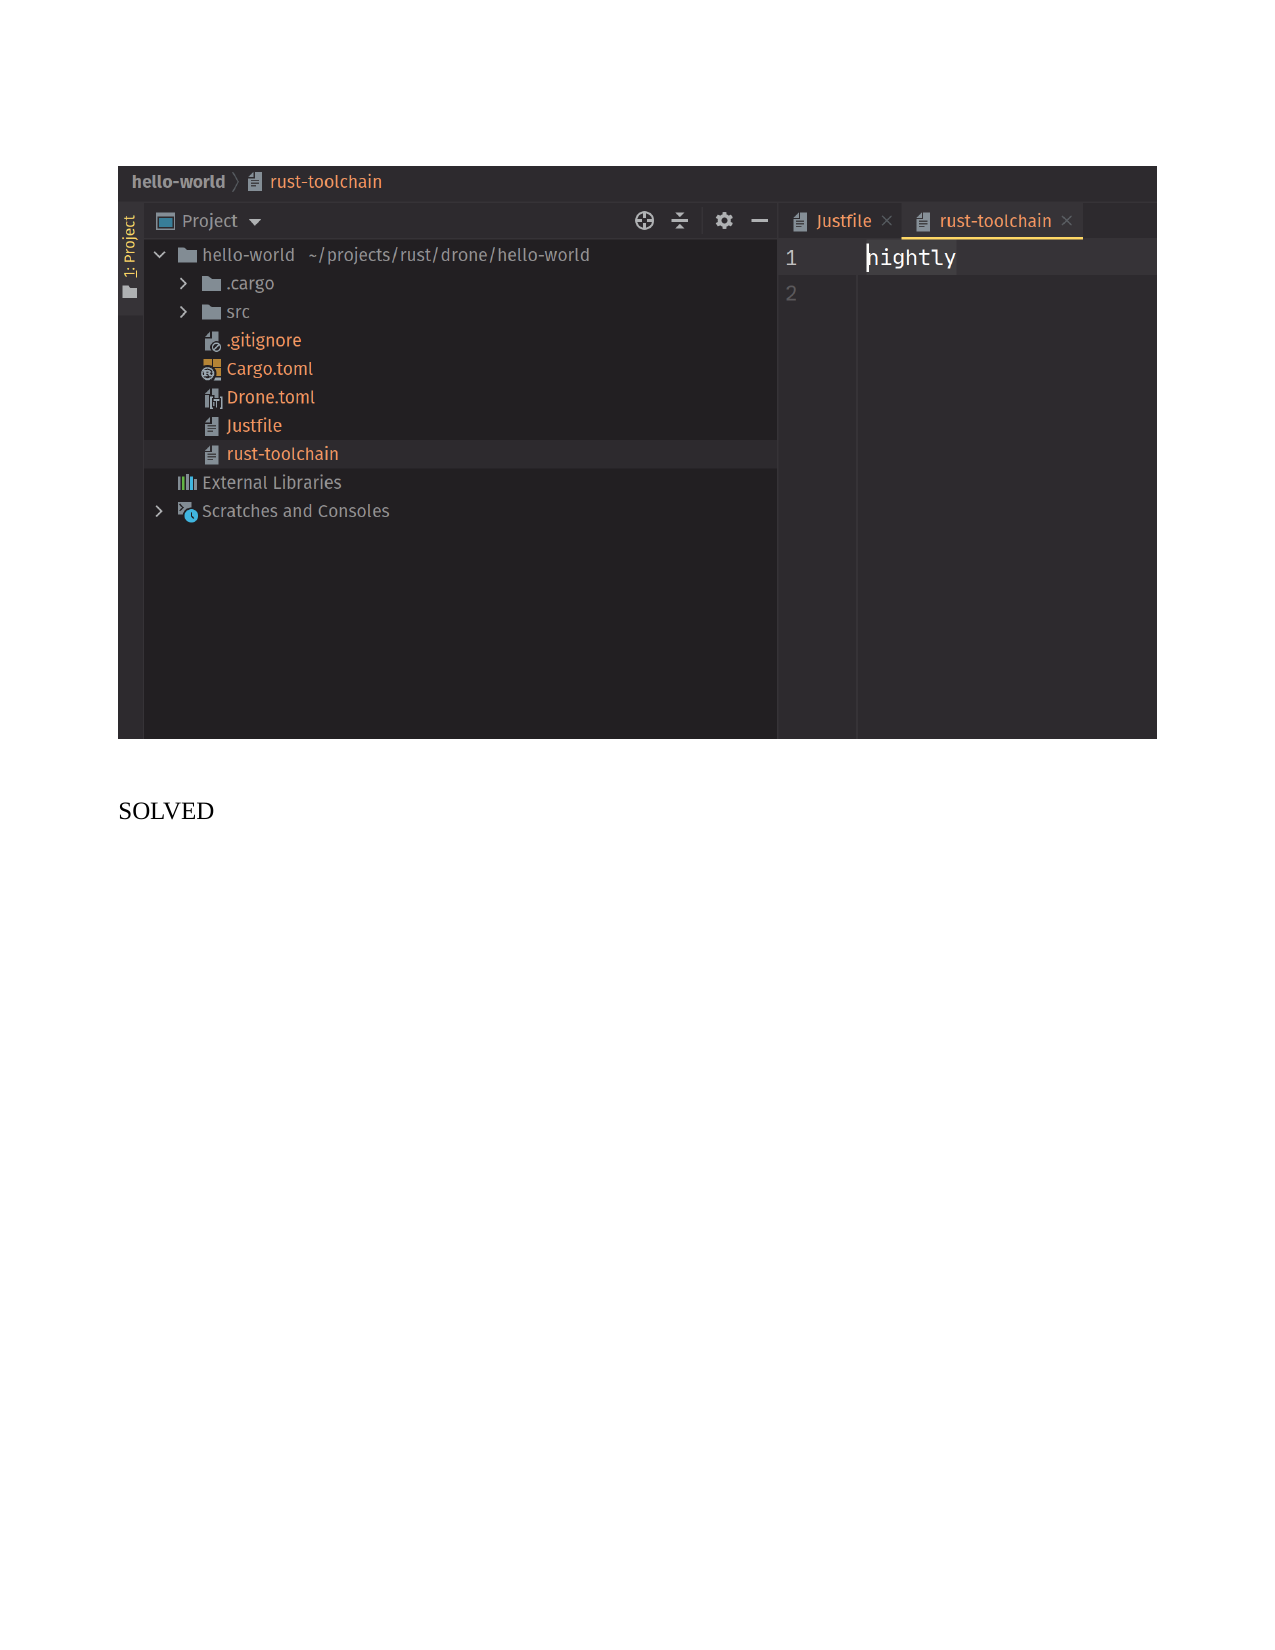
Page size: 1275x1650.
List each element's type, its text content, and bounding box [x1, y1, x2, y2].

text SOLVED [118, 796, 1157, 825]
picture [118, 166, 1157, 739]
